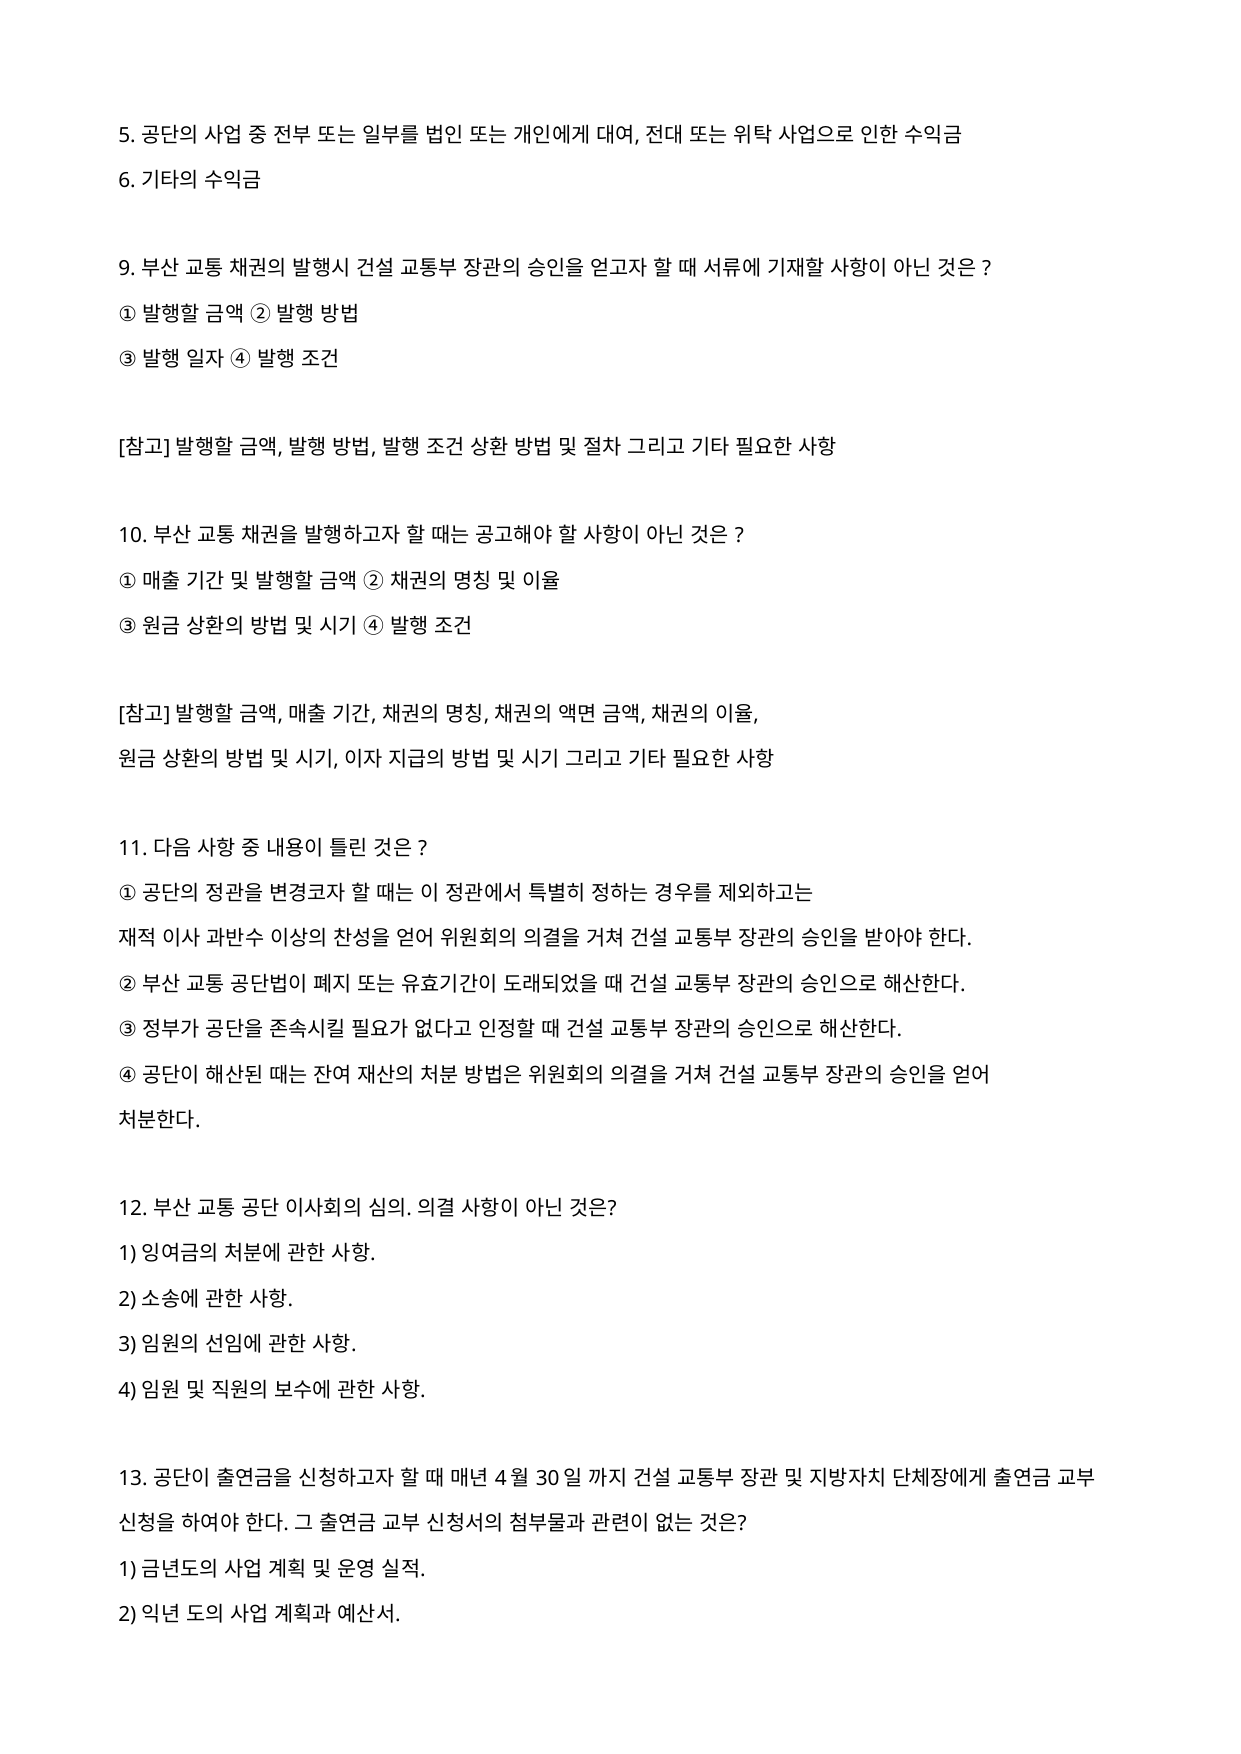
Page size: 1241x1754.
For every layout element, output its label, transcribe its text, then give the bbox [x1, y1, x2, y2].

text 1) 금년도의 사업 계획 및 운영 실적. [118, 1552, 1122, 1582]
text 신청을 하여야 한다. 그 출연금 교부 신청서의 첨부물과 관련이 없는 것은? [118, 1506, 1122, 1537]
text ③ 발행 일자 ④ 발행 조건 [118, 342, 1122, 373]
text 13. 공단이 출연금을 신청하고자 할 때 매년 4월 30일 까지 건설 교통부 장관 및 지방자치 단체장에게 출연금 교부 [118, 1461, 1122, 1491]
text 1) 잉여금의 처분에 관한 사항. [118, 1237, 1122, 1267]
text 2) 소송에 관한 사항. [118, 1282, 1122, 1312]
text 처분한다. [118, 1103, 1122, 1133]
text ④ 공단이 해산된 때는 잔여 재산의 처분 방법은 위원회의 의결을 거쳐 건설 교통부 장관의 승인을 얻어 [118, 1058, 1122, 1088]
text [참고] 발행할 금액, 매출 기간, 채권의 명칭, 채권의 액면 금액, 채권의 이율, [118, 697, 1122, 728]
text 3) 임원의 선임에 관한 사항. [118, 1327, 1122, 1358]
text 10. 부산 교통 채권을 발행하고자 할 때는 공고해야 할 사항이 아닌 것은 ? [118, 518, 1122, 549]
text ① 공단의 정관을 변경코자 할 때는 이 정관에서 특별히 정하는 경우를 제외하고는 [118, 876, 1122, 906]
text ③ 원금 상환의 방법 및 시기 ④ 발행 조건 [118, 609, 1122, 639]
text 2) 익년 도의 사업 계획과 예산서. [118, 1597, 1122, 1627]
text 원금 상환의 방법 및 시기, 이자 지급의 방법 및 시기 그리고 기타 필요한 사항 [118, 743, 1122, 773]
text ① 발행할 금액 ② 발행 방법 [118, 297, 1122, 327]
text 재적 이사 과반수 이상의 찬성을 얻어 위원회의 의결을 거쳐 건설 교통부 장관의 승인을 받아야 한다. [118, 922, 1122, 952]
text 11. 다음 사항 중 내용이 틀린 것은 ? [118, 831, 1122, 861]
text 6. 기타의 수익금 [118, 163, 1122, 194]
text 4) 임원 및 직원의 보수에 관한 사항. [118, 1373, 1122, 1403]
text ③ 정부가 공단을 존속시킬 필요가 없다고 인정할 때 건설 교통부 장관의 승인으로 해산한다. [118, 1012, 1122, 1043]
text ② 부산 교통 공단법이 폐지 또는 유효기간이 도래되었을 때 건설 교통부 장관의 승인으로 해산한다. [118, 967, 1122, 997]
text 9. 부산 교통 채권의 발행시 건설 교통부 장관의 승인을 얻고자 할 때 서류에 기재할 사항이 아닌 것은 ? [118, 252, 1122, 282]
text 12. 부산 교통 공단 이사회의 심의. 의결 사항이 아닌 것은? [118, 1191, 1122, 1222]
text ① 매출 기간 및 발행할 금액 ② 채권의 명칭 및 이율 [118, 564, 1122, 594]
text 5. 공단의 사업 중 전부 또는 일부를 법인 또는 개인에게 대여, 전대 또는 위탁 사업으로 인한 수익금 [118, 118, 1122, 148]
text [참고] 발행할 금액, 발행 방법, 발행 조건 상환 방법 및 절차 그리고 기타 필요한 사항 [118, 430, 1122, 461]
